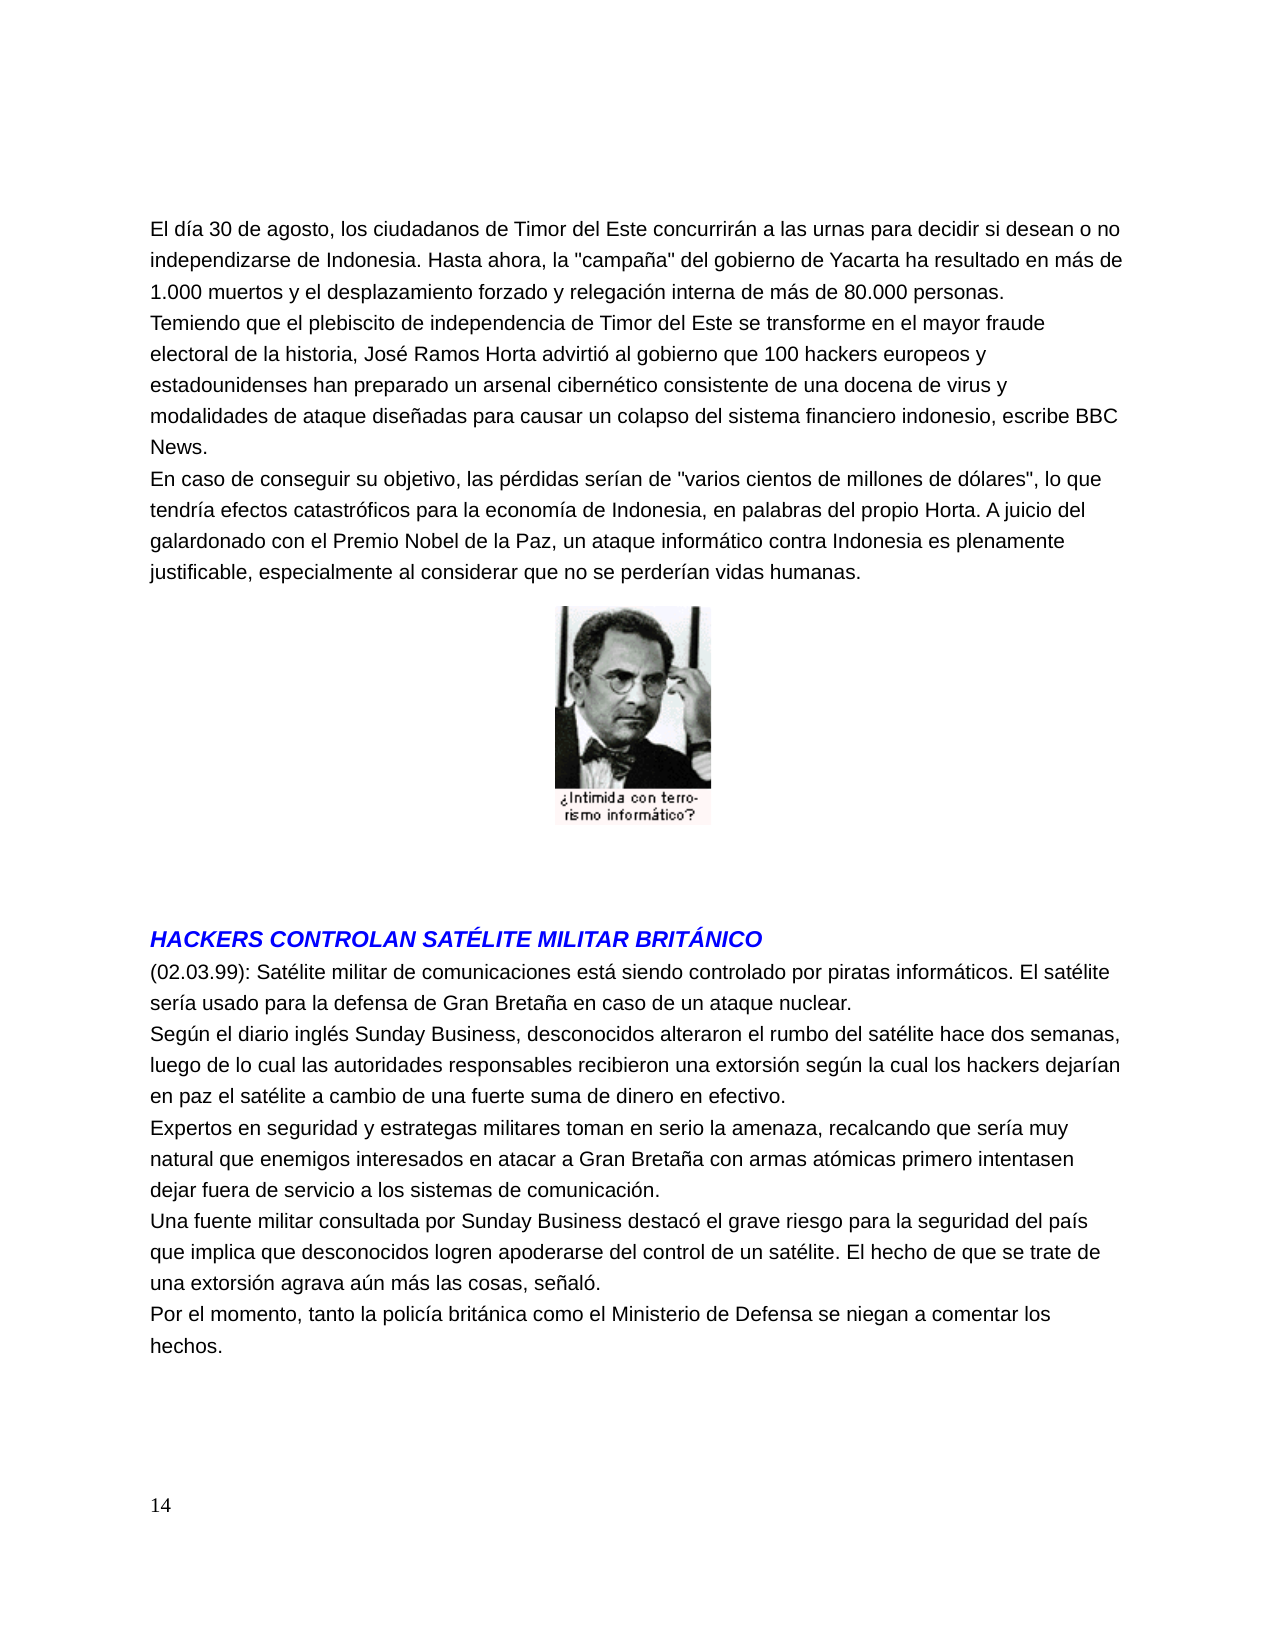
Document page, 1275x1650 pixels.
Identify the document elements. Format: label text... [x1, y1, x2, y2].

text HACKERS CONTROLAN SATÉLITE MILITAR BRITÁNICO [150, 926, 1125, 952]
text En caso de conseguir su objetivo, las pérdidas serían de "varios cientos de millones de dólares", lo que tendría efectos catastróficos para la economía de Indonesia, en palabras del propio Horta. A juicio del galardonado con el Premio Nobel de la Paz, un ataque informático contra Indonesia es plenamente justificable, especialmente al considerar que no se perderían vidas humanas. [150, 466, 1125, 584]
text Según el diario inglés Sunday Business, desconocidos alteraron el rumbo del satélite hace dos semanas, luego de lo cual las autoridades responsables recibieron una extorsión según la cual los hackers dejarían en paz el satélite a cambio de una fuerte suma de dinero en efectivo. [150, 1022, 1125, 1108]
text Expertos en seguridad y estrategas militares toman en serio la amenaza, recalcando que sería muy natural que enemigos interesados en atacar a Gran Bretaña con armas atómicas primero intentasen dejar fuera de servicio a los sistemas de comunicación. [150, 1115, 1125, 1202]
picture [555, 606, 712, 825]
text Una fuente militar consultada por Sunday Business destacó el grave riesgo para la seguridad del país que implica que desconocidos logren apoderarse del control de un satélite. El hecho de que se trate de una extorsión agrava aún más las cosas, señaló. [150, 1209, 1125, 1295]
text El día 30 de agosto, los ciudadanos de Timor del Este concurrirán a las urnas para decidir si desean o no independizarse de Indonesia. Hasta ahora, la "campaña" del gobierno de Yacarta ha resultado en más de 1.000 muertos y el desplazamiento forzado y relegación interna de más de 80.000 personas. [150, 217, 1125, 303]
text (02.03.99): Satélite militar de comunicaciones está siendo controlado por piratas informáticos. El satélite sería usado para la defensa de Gran Bretaña en caso de un ataque nuclear. [150, 960, 1125, 1015]
text Por el momento, tanto la policía británica como el Ministerio de Defensa se niegan a comentar los hechos. [150, 1302, 1125, 1357]
text Temiendo que el plebiscito de independencia de Timor del Este se transforme en el mayor fraude electoral de la historia, José Ramos Horta advirtió al gobierno que 100 hackers europeos y estadounidenses han preparado un arsenal cibernético consistente de una docena de virus y modalidades de ataque diseñadas para causar un colapso del sistema financiero indonesio, escribe BBC News. [150, 311, 1125, 459]
